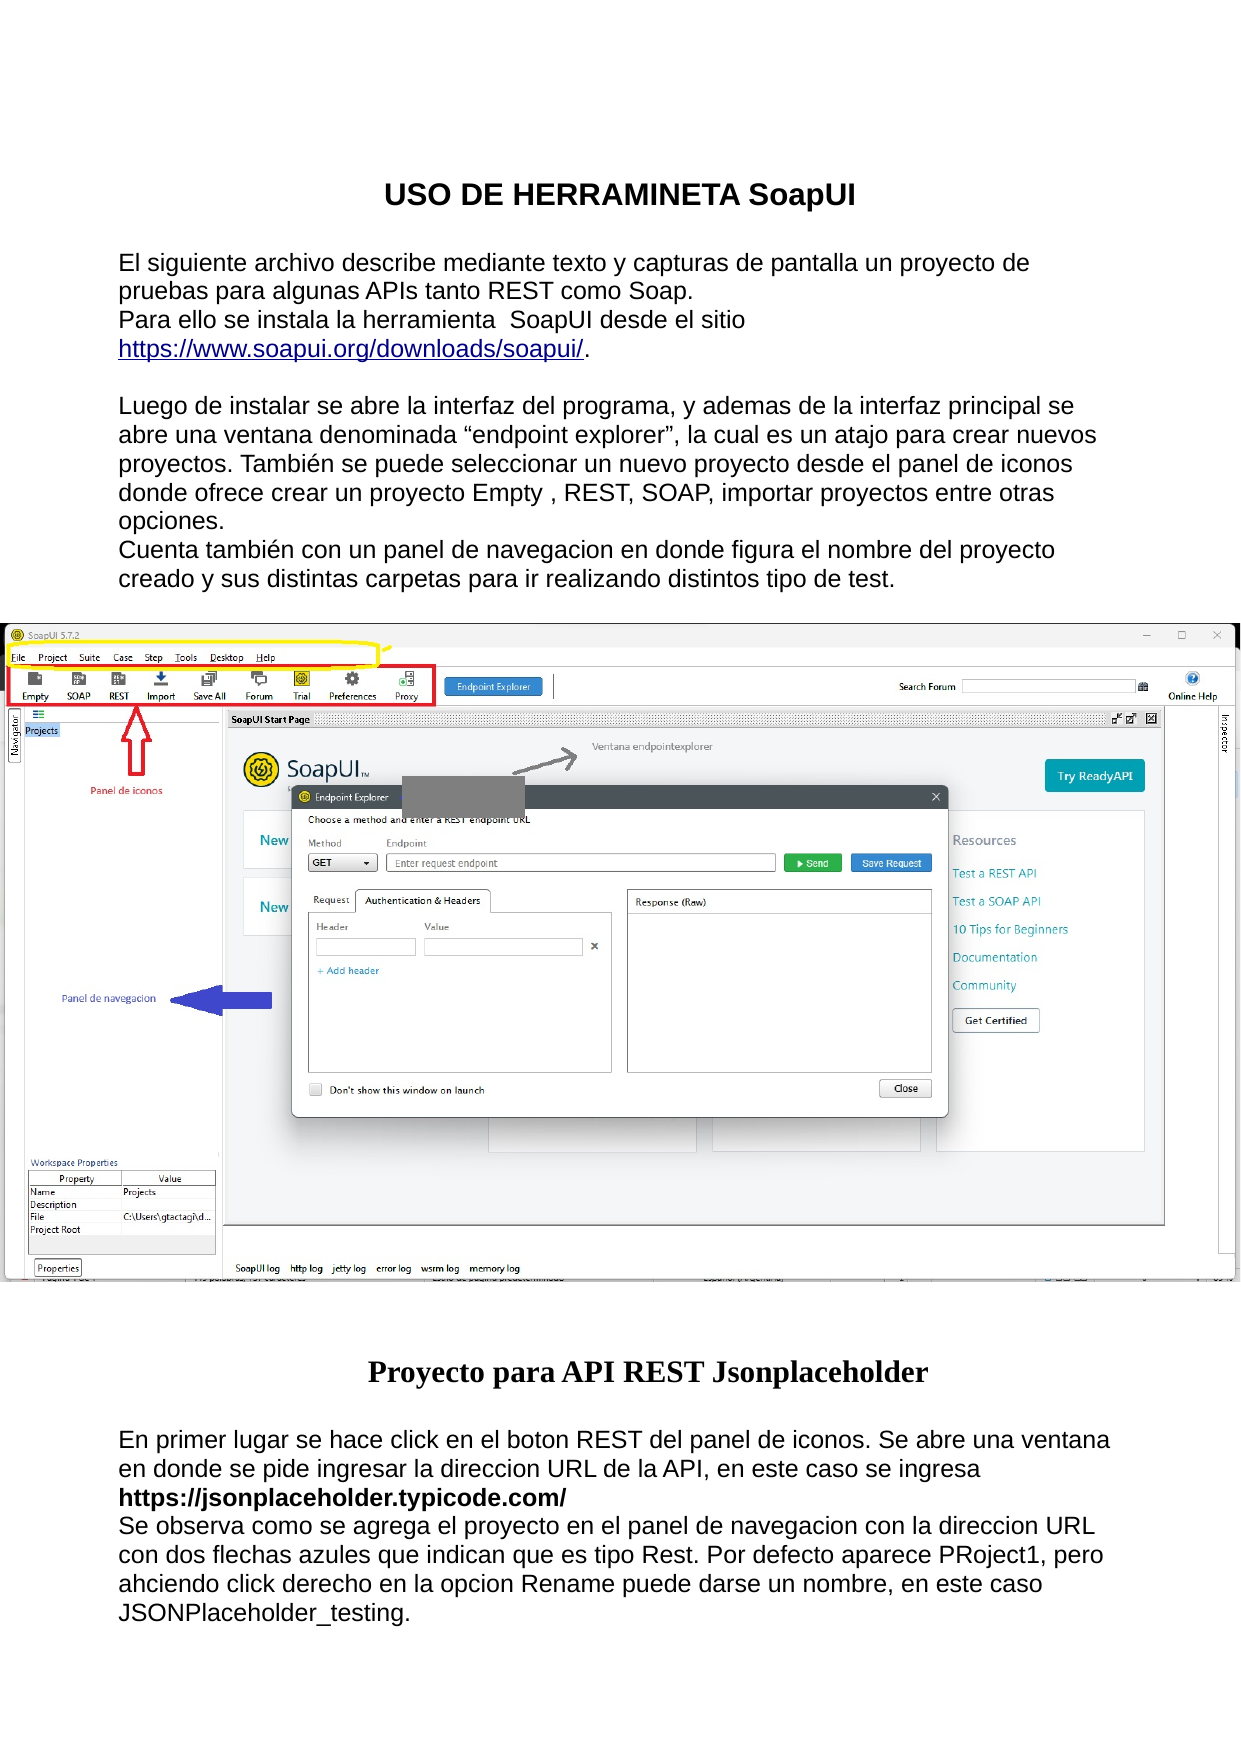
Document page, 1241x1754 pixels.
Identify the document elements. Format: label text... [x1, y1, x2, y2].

text Se observa como se agrega el proyecto en el panel de navegacion con la direccion URL con dos flechas azules que indican que es tipo Rest. Por defecto aparece PRoject1, pero ahciendo click derecho en la opcion Rename puede darse un nombre, en este caso JSONPlaceholder_testing. [118, 1511, 1122, 1626]
text USO DE HERRAMINETA SoapUI [118, 176, 1122, 212]
text El siguiente archivo describe mediante texto y capturas de pantalla un proyecto de pruebas para algunas APIs tanto REST como Soap. [118, 247, 1122, 305]
text Para ello se instala la herramienta SoapUI desde el sitio https://www.soapui.org/downloads/soapui/. [118, 305, 1122, 362]
picture [0, 623, 1241, 1282]
text Luego de instalar se abre la interfaz del programa, y ademas de la interfaz principal se abre una ventana denominada “endpoint explorer”, la cual es un atajo para crear nuevos proyectos. También se puede seleccionar un nuevo proyecto desde el panel de iconos donde ofrece crear un proyecto Empty , REST, SOAP, importar proyectos entre otras opciones. [118, 391, 1122, 535]
text Proyecto para API REST Jsonplaceholder [118, 1353, 1122, 1389]
text En primer lugar se hace click en el boton REST del panel de iconos. Se abre una ventana en donde se pide ingresar la direccion URL de la API, en este caso se ingresa https://jsonplaceholder.typicode.com/ [118, 1425, 1122, 1511]
text Cuenta también con un panel de navegacion en donde figura el nombre del proyecto creado y sus distintas carpetas para ir realizando distintos tipo de test. [118, 535, 1122, 592]
